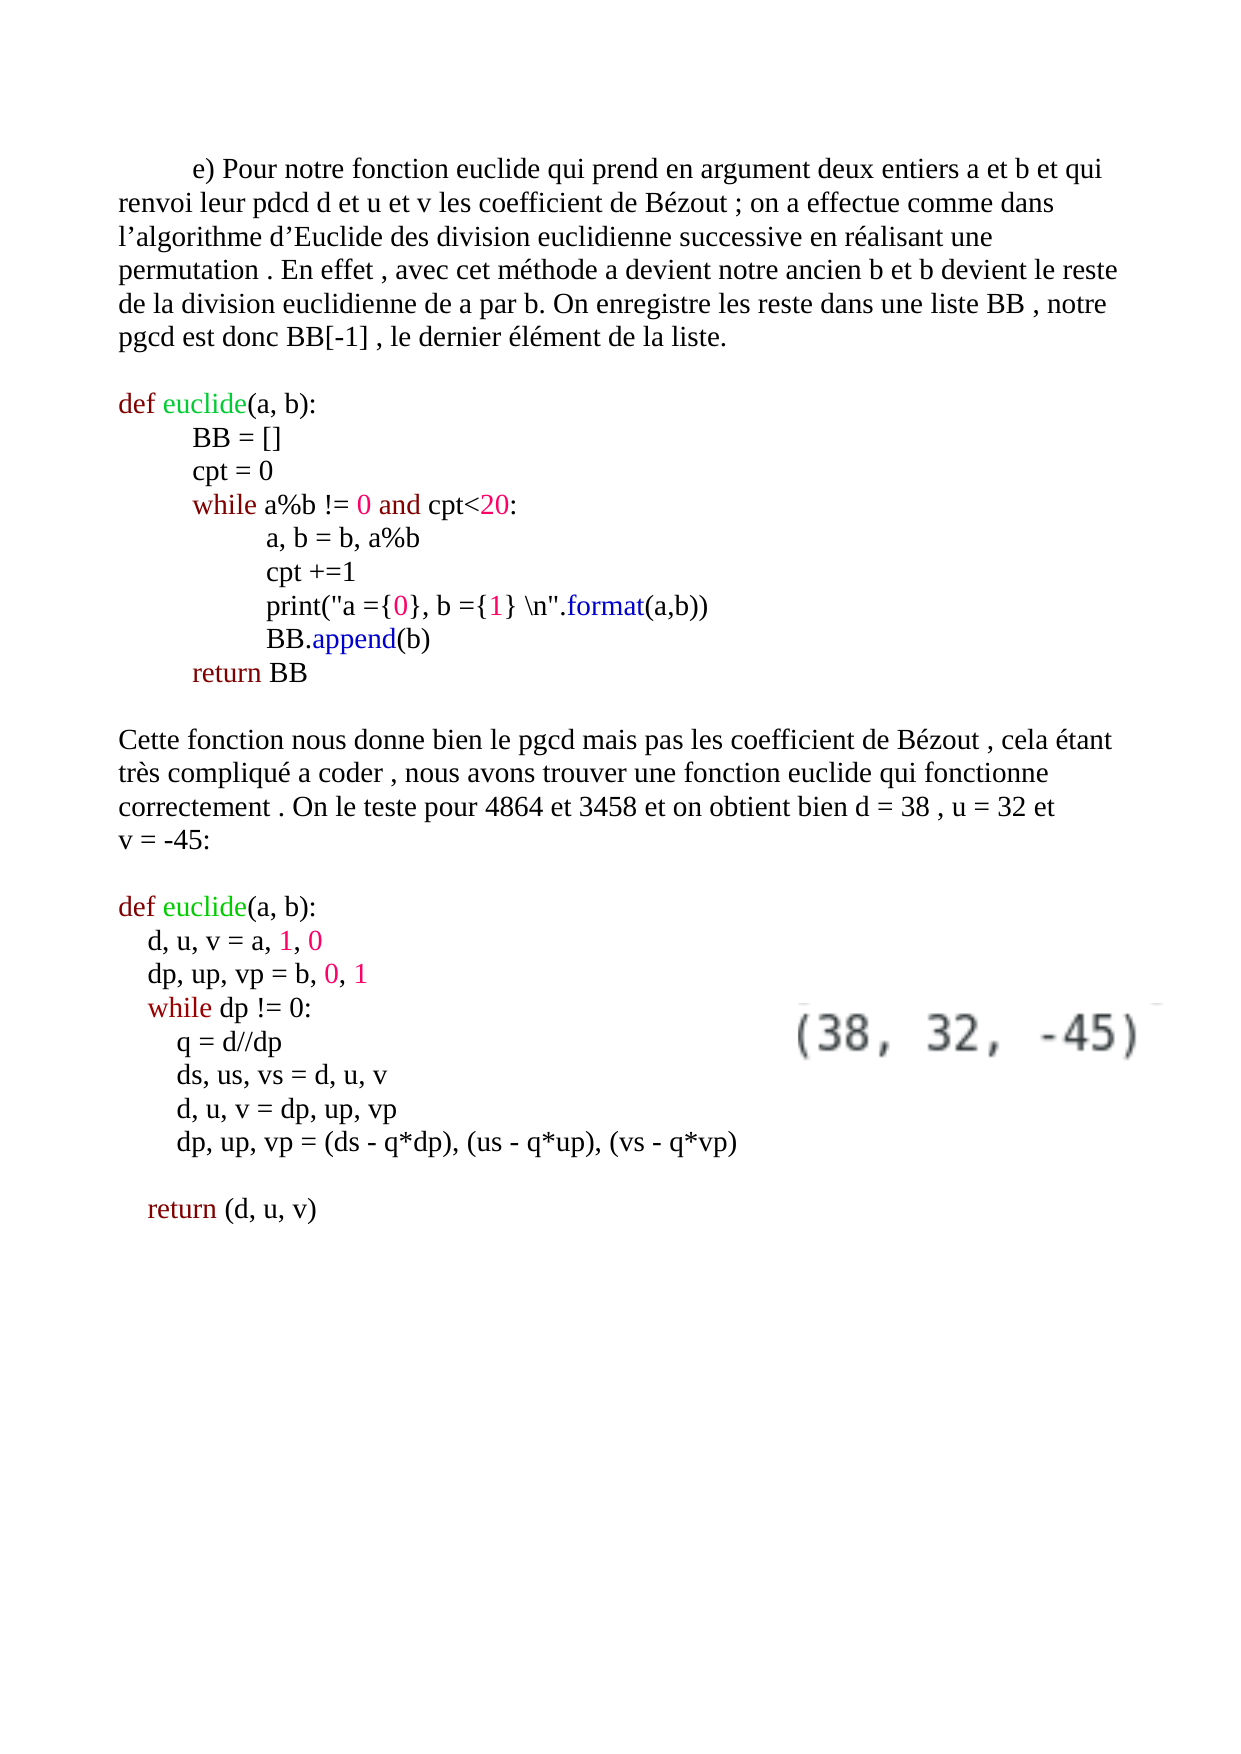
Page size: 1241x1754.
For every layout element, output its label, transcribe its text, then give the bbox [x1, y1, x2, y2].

text BB.append(b) [118, 621, 1122, 655]
text e) Pour notre fonction euclide qui prend en argument deux entiers a et b et qui renvoi leur pdcd d et u et v les coefficient de Bézout ; on a effectue comme dans l’algorithme d’Euclide des division euclidienne successive en réalisant une permutation . En effet , avec cet méthode a devient notre ancien b et b devient le reste de la division euclidienne de a par b. On enregistre les reste dans une liste BB , notre pgcd est donc BB[-1] , le dernier élément de la liste. [118, 152, 1122, 353]
picture [1023, 1003, 1170, 1057]
text a, b = b, a%b [118, 521, 1122, 554]
text d, u, v = a, 1, 0 [118, 923, 1122, 957]
text def euclide(a, b): [118, 889, 1122, 923]
text q = d//dp [118, 1024, 1023, 1057]
text def euclide(a, b): [118, 386, 1122, 420]
text while dp != 0: [118, 990, 1122, 1024]
text while a%b != 0 and cpt<20: [118, 487, 1122, 521]
text cpt +=1 [118, 554, 1122, 588]
text ds, us, vs = d, u, v [118, 1057, 1122, 1091]
text return BB [118, 655, 1122, 688]
text cpt = 0 [118, 453, 1122, 487]
text d, u, v = dp, up, vp [118, 1091, 1122, 1124]
text print("a ={0}, b ={1} \n".format(a,b)) [118, 588, 1122, 621]
text return (d, u, v) [118, 1191, 1122, 1225]
text Cette fonction nous donne bien le pgcd mais pas les coefficient de Bézout , cela étant très compliqué a coder , nous avons trouver une fonction euclide qui fonctionne correctement . On le teste pour 4864 et 3458 et on obtient bien d = 38 , u = 32 et v = -45: [118, 722, 1122, 856]
text dp, up, vp = b, 0, 1 [118, 957, 1122, 990]
text BB = [] [118, 420, 1122, 453]
text dp, up, vp = (ds - q*dp), (us - q*up), (vs - q*vp) [118, 1124, 1122, 1158]
